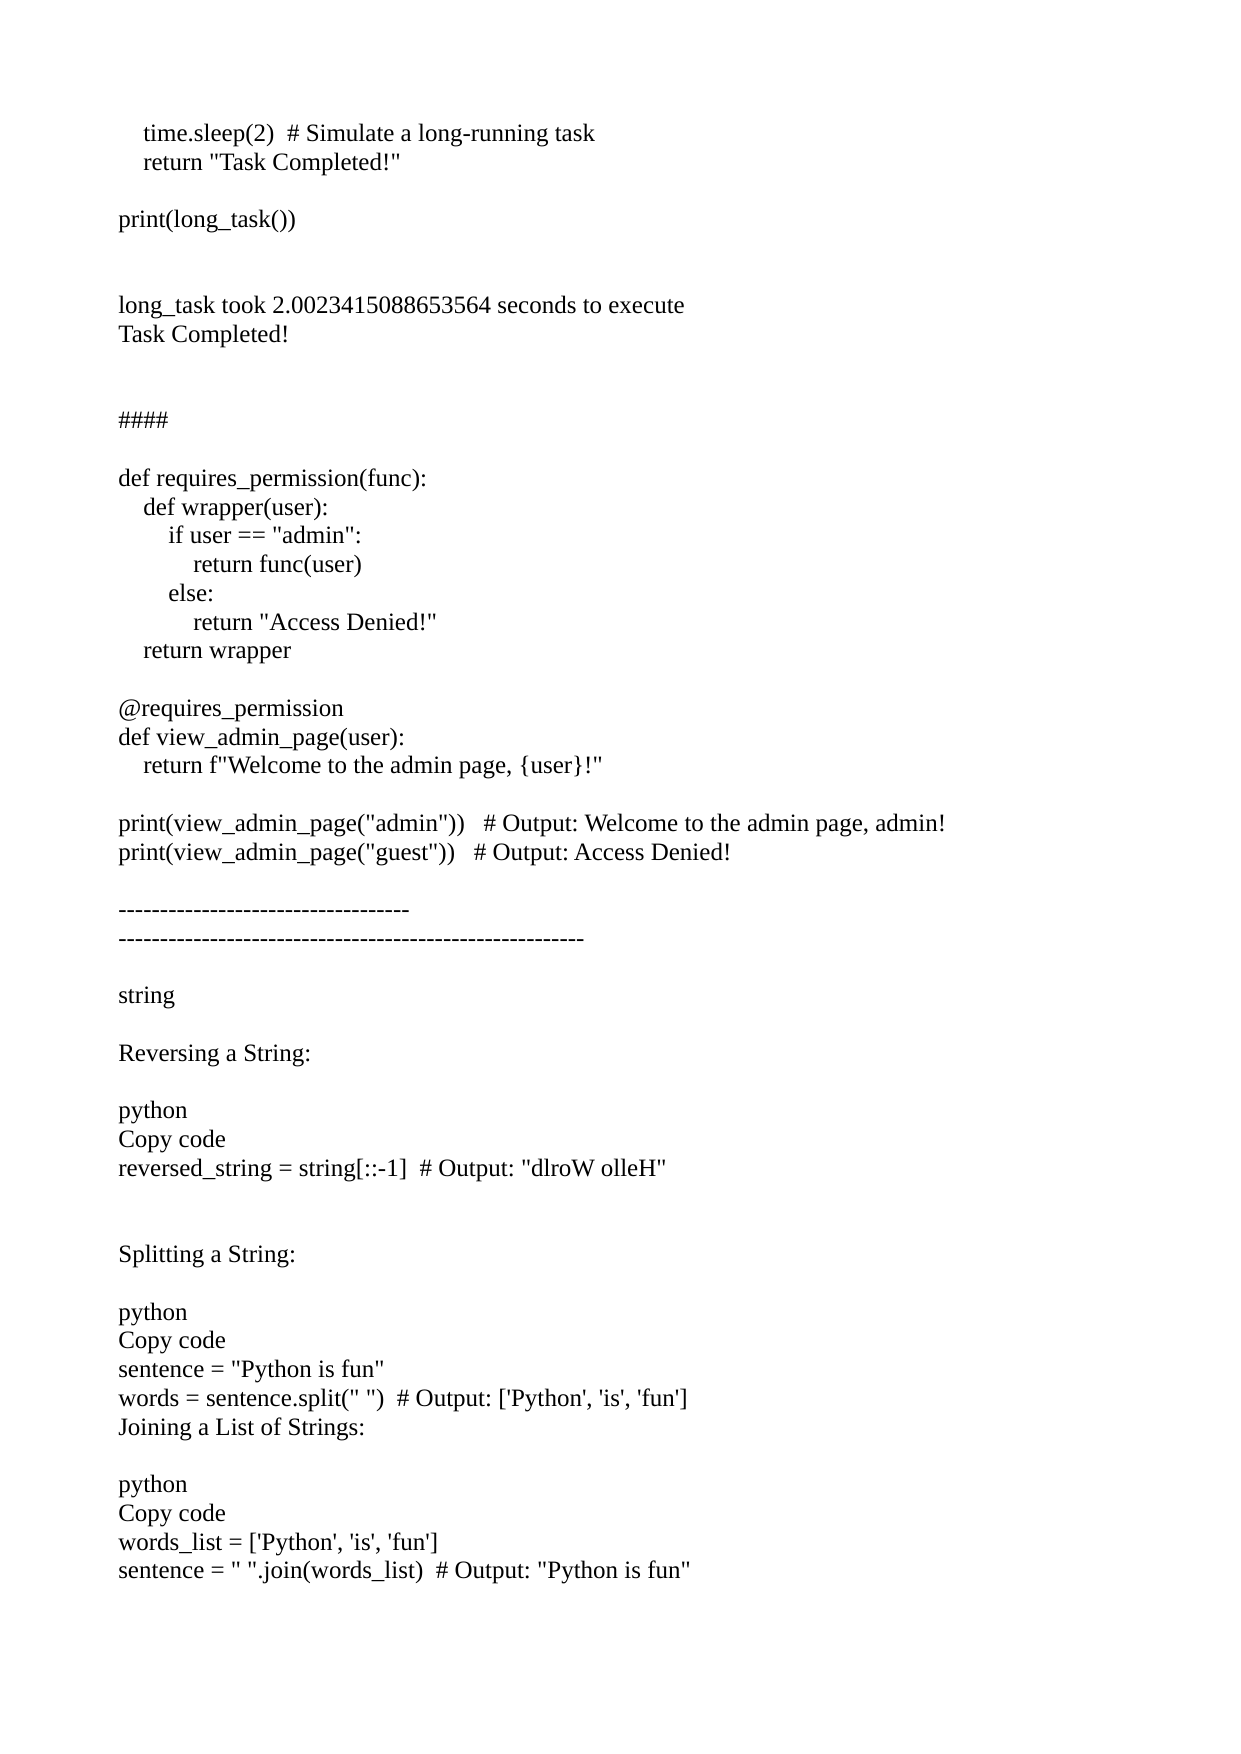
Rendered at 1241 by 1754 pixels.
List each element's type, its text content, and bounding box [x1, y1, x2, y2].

text Task Completed! [118, 319, 1122, 348]
text Copy code [118, 1498, 1122, 1527]
text time.sleep(2) # Simulate a long-running task [118, 118, 1122, 147]
text ----------------------------------- [118, 894, 1122, 923]
text def requires_permission(func): [118, 463, 1122, 492]
text return wrapper [118, 636, 1122, 664]
text #### [118, 406, 1122, 434]
text Joining a List of Strings: [118, 1412, 1122, 1441]
text long_task took 2.0023415088653564 seconds to execute [118, 291, 1122, 319]
text else: [118, 578, 1122, 607]
text python [118, 1096, 1122, 1124]
text def wrapper(user): [118, 492, 1122, 521]
text return f"Welcome to the admin page, {user}!" [118, 751, 1122, 779]
text sentence = " ".join(words_list) # Output: "Python is fun" [118, 1556, 1122, 1584]
text python [118, 1469, 1122, 1498]
text Splitting a String: [118, 1239, 1122, 1268]
text Copy code [118, 1124, 1122, 1153]
text return func(user) [118, 549, 1122, 578]
text sentence = "Python is fun" [118, 1354, 1122, 1383]
text Reversing a String: [118, 1038, 1122, 1067]
text words = sentence.split(" ") # Output: ['Python', 'is', 'fun'] [118, 1383, 1122, 1412]
text python [118, 1297, 1122, 1326]
text -------------------------------------------------------- [118, 923, 1122, 952]
text if user == "admin": [118, 521, 1122, 549]
text Copy code [118, 1326, 1122, 1354]
text string [118, 981, 1122, 1009]
text return "Access Denied!" [118, 607, 1122, 636]
text print(view_admin_page("guest")) # Output: Access Denied! [118, 837, 1122, 866]
text print(long_task()) [118, 204, 1122, 233]
text words_list = ['Python', 'is', 'fun'] [118, 1527, 1122, 1556]
text print(view_admin_page("admin")) # Output: Welcome to the admin page, admin! [118, 808, 1122, 837]
text reversed_string = string[::-1] # Output: "dlroW olleH" [118, 1153, 1122, 1182]
text return "Task Completed!" [118, 147, 1122, 176]
text def view_admin_page(user): [118, 722, 1122, 751]
text @requires_permission [118, 693, 1122, 722]
